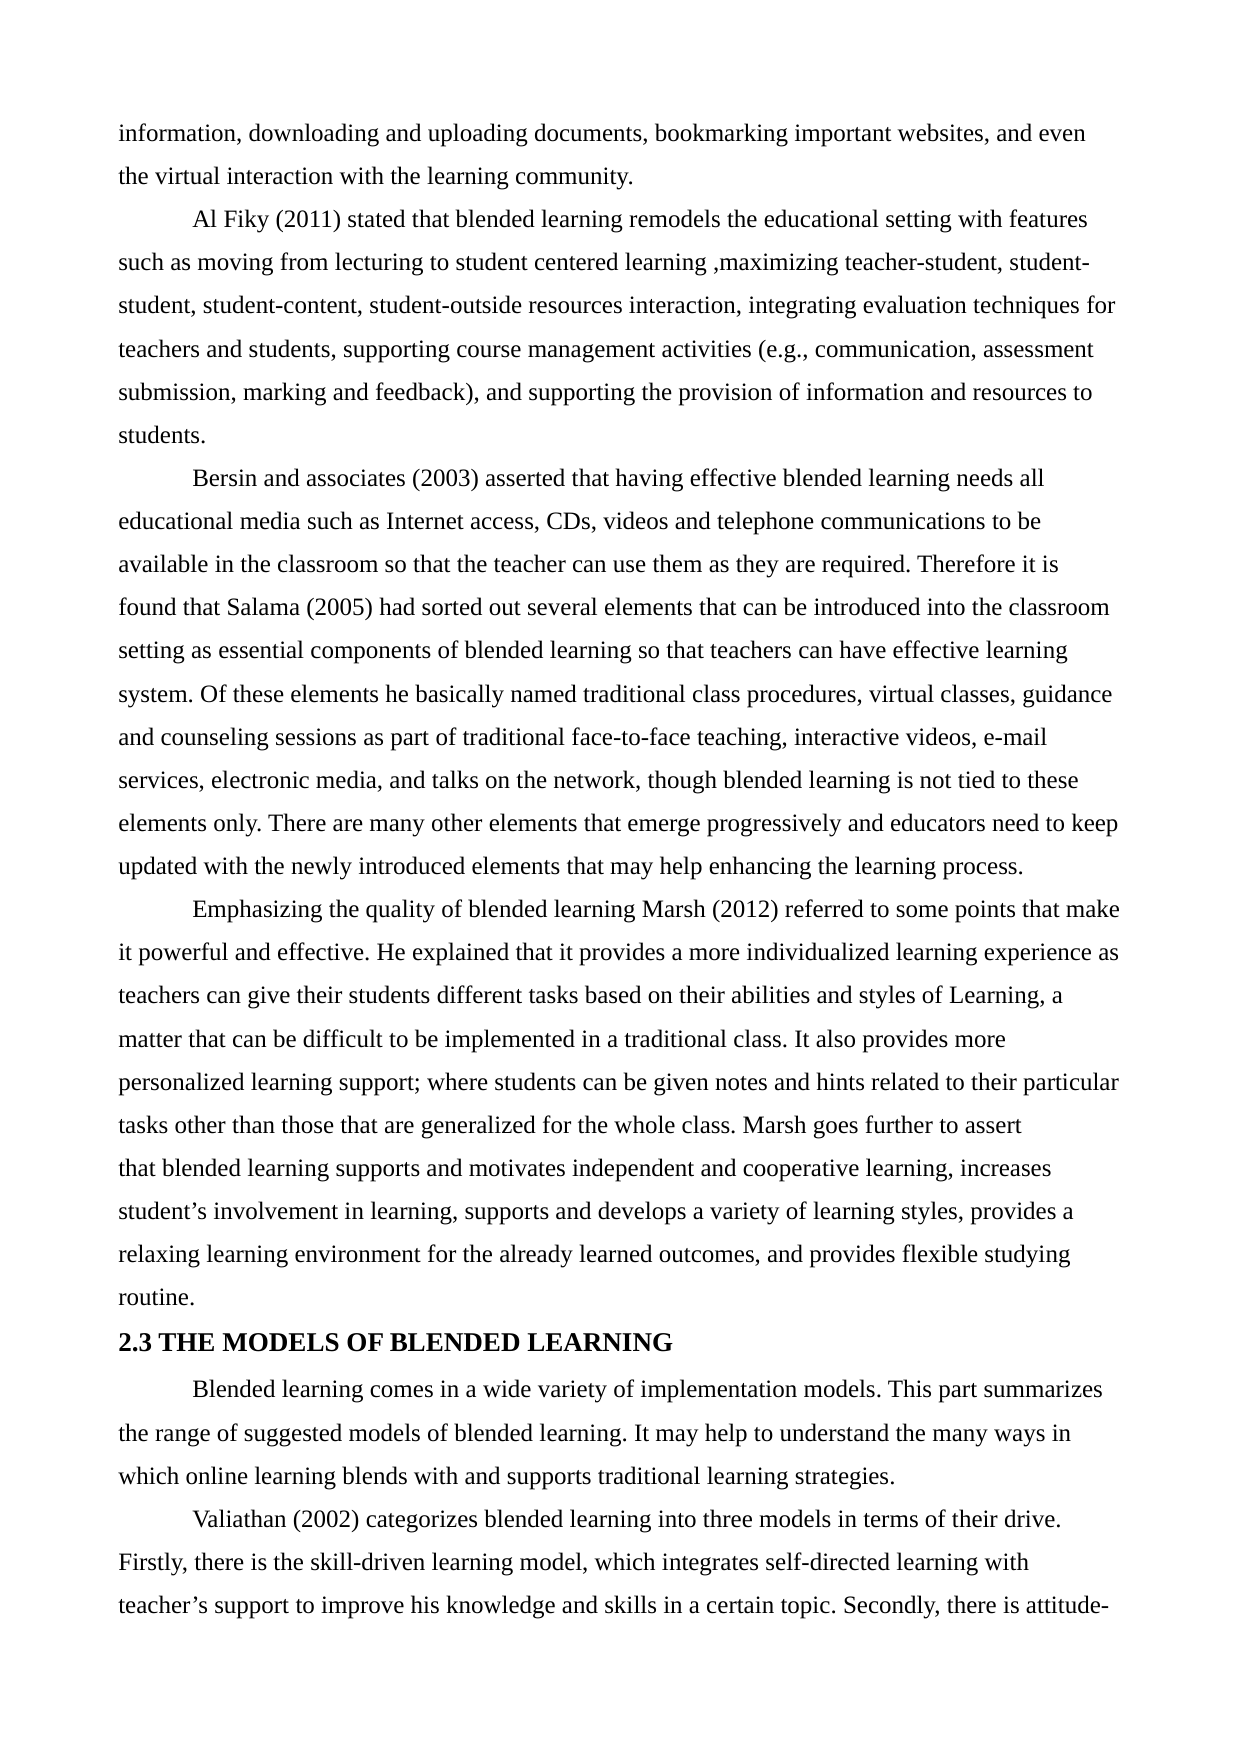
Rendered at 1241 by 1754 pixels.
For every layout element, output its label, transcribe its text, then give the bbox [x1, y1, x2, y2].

text Blended learning comes in a wide variety of implementation models. This part summarizes the range of suggested models of blended learning. It may help to understand the many ways in which online learning blends with and supports traditional learning strategies. Valiathan (2002) categorizes blended learning into three models in terms of their drive. Firstly, there is the skill-driven learning model, which integrates self-directed learning with teacher’s support to improve his knowledge and skills in a certain topic. Secondly, there is attitude- [118, 1372, 1122, 1619]
text information, downloading and uploading documents, bookmarking important websites, and even the virtual interaction with the learning community. [118, 118, 1122, 190]
text 2.3 THE MODELS OF BLENDED LEARNING [118, 1326, 1122, 1357]
text Al Fiky (2011) stated that blended learning remodels the educational setting with features such as moving from lecturing to student centered learning ,maximizing teacher-student, student-student, student-content, student-outside resources interaction, integrating evaluation techniques for teachers and students, supporting course management activities (e.g., communication, assessment submission, marking and feedback), and supporting the provision of information and resources to students. Bersin and associates (2003) asserted that having effective blended learning needs all educational media such as Internet access, CDs, videos and telephone communications to be available in the classroom so that the teacher can use them as they are required. Therefore it is found that Salama (2005) had sorted out several elements that can be introduced into the classroom setting as essential components of blended learning so that teachers can have effective learning system. Of these elements he basically named traditional class procedures, virtual classes, guidance and counseling sessions as part of traditional face-to-face teaching, interactive videos, e-mail services, electronic media, and talks on the network, though blended learning is not tied to these elements only. There are many other elements that emerge progressively and educators need to keep updated with the newly introduced elements that may help enhancing the learning process. Emphasizing the quality of blended learning Marsh (2012) referred to some points that make it powerful and effective. He explained that it provides a more individualized learning experience as teachers can give their students different tasks based on their abilities and styles of Learning, a matter that can be difficult to be implemented in a traditional class. It also provides more personalized learning support; where students can be given notes and hints related to their particular tasks other than those that are generalized for the whole class. Marsh goes further to assert that blended learning supports and motivates independent and cooperative learning, increases student’s involvement in learning, supports and develops a variety of learning styles, provides a relaxing learning environment for the already learned outcomes, and provides flexible studying routine. [118, 204, 1122, 1311]
